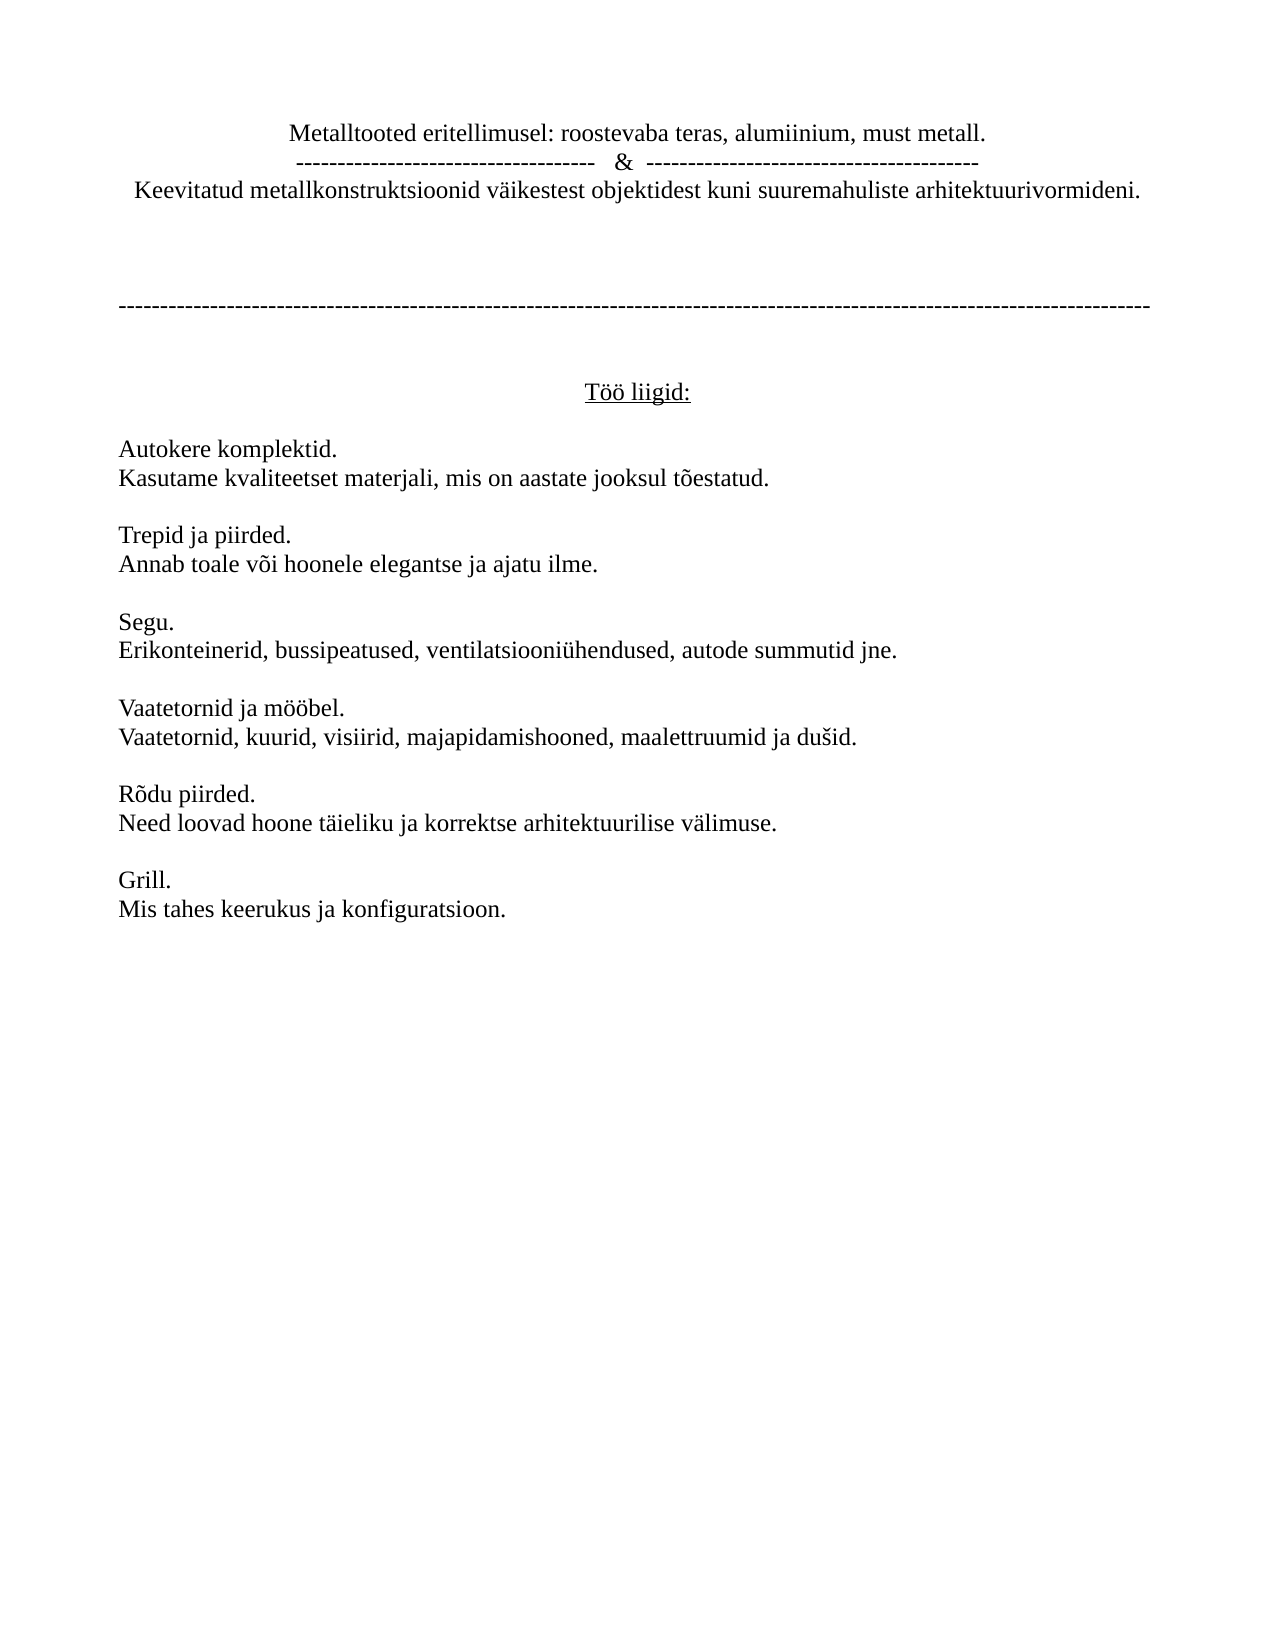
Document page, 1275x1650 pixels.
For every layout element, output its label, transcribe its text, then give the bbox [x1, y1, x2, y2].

text Trepid ja piirded. Annab toale või hoonele elegantse ja ajatu ilme. [118, 521, 1157, 578]
text Töö liigid: [118, 377, 1157, 406]
text ---------------------------------------------------------------------------------------------------------------------------- [118, 291, 1157, 319]
text Grill. Mis tahes keerukus ja konfiguratsioon. [118, 866, 1157, 923]
text Rõdu piirded. Need loovad hoone täieliku ja korrektse arhitektuurilise välimuse. [118, 779, 1157, 837]
text Keevitatud metallkonstruktsioonid väikestest objektidest kuni suuremahuliste arhitektuurivormideni. [118, 176, 1157, 204]
text Vaatetornid ja mööbel. Vaatetornid, kuurid, visiirid, majapidamishooned, maalettruumid ja dušid. [118, 693, 1157, 751]
text Metalltooted eritellimusel: roostevaba teras, alumiinium, must metall. [118, 118, 1157, 147]
text ------------------------------------ & ---------------------------------------- [118, 147, 1157, 176]
text Segu. Erikonteinerid, bussipeatused, ventilatsiooniühendused, autode summutid jne. [118, 607, 1157, 664]
text Autokere komplektid. Kasutame kvaliteetset materjali, mis on aastate jooksul tõestatud. [118, 434, 1157, 492]
